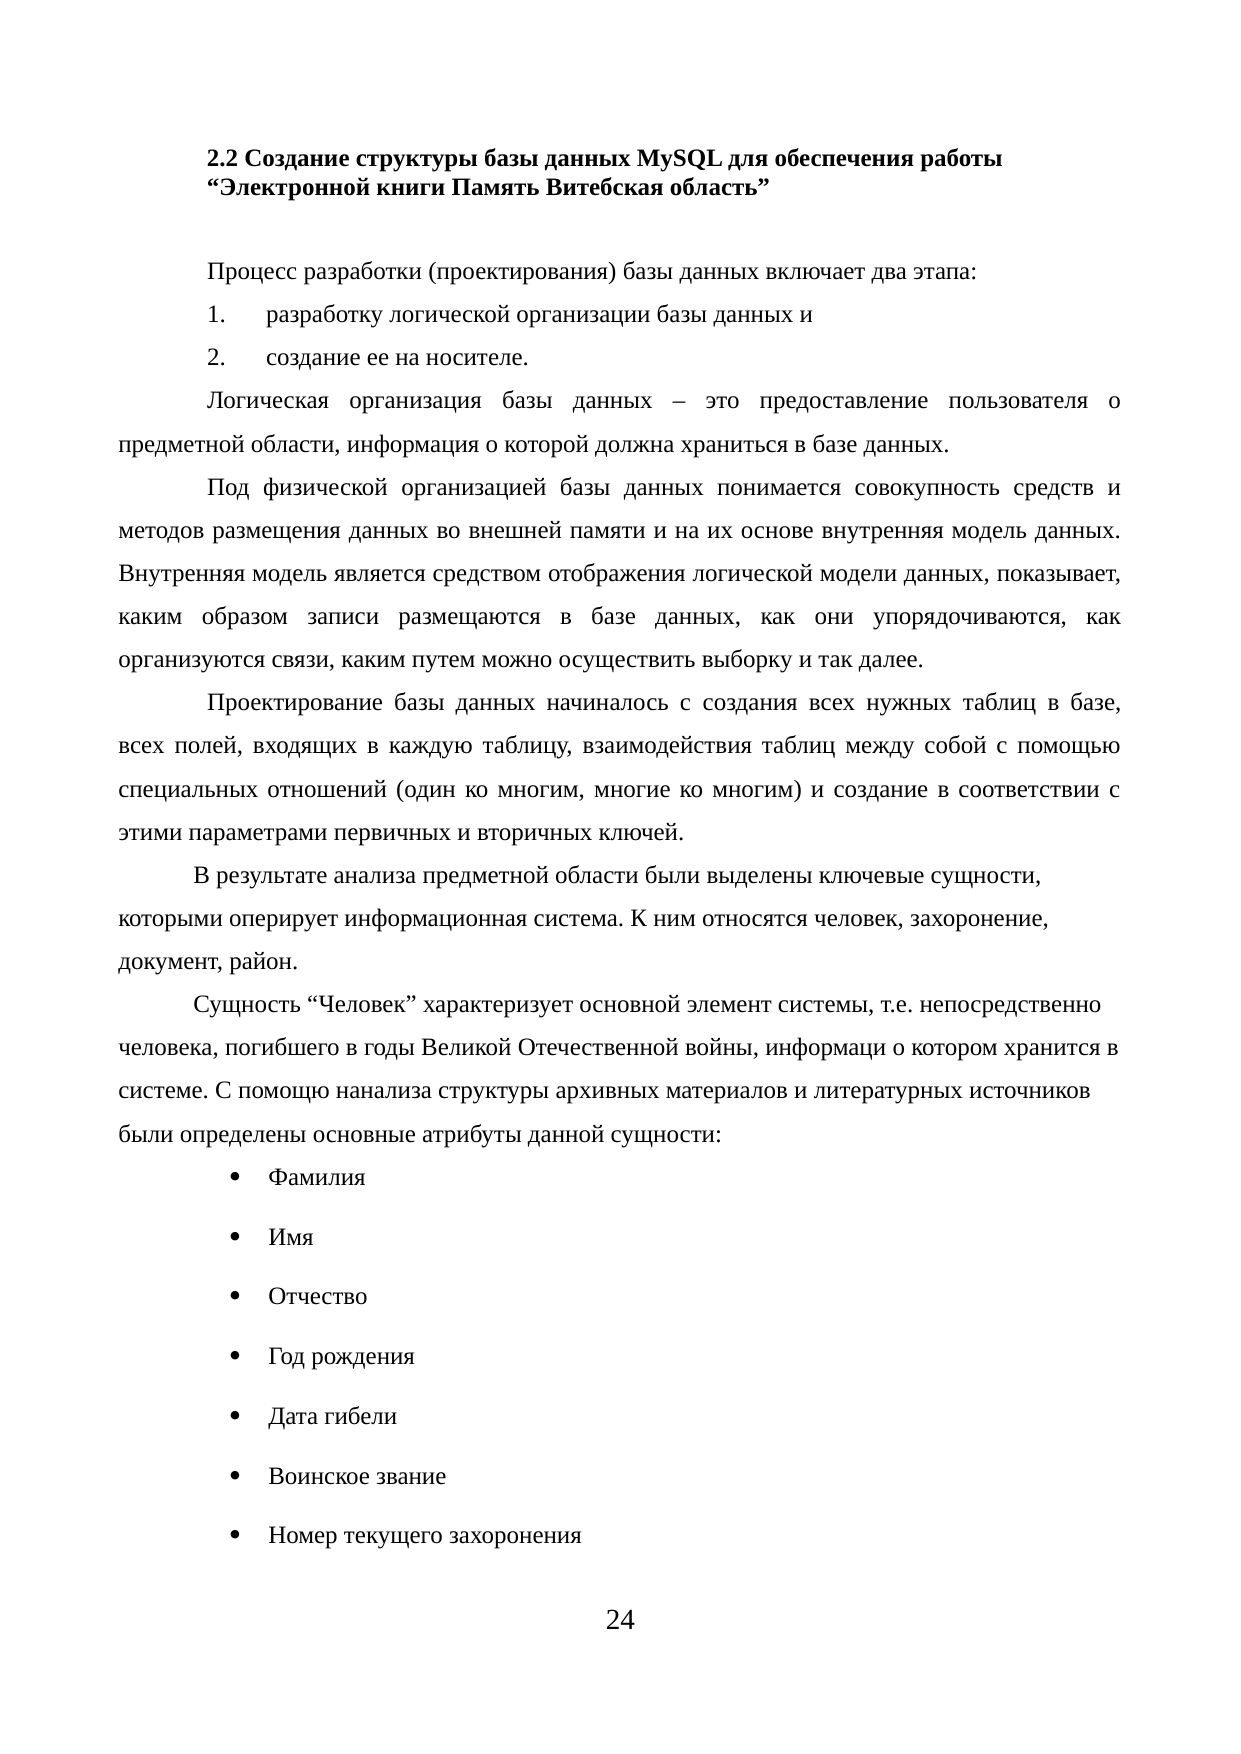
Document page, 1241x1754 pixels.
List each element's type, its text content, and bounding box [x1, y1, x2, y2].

list Фамилия [231, 1162, 1122, 1191]
list создание ее на носителе. [118, 342, 1122, 371]
list Отчество [231, 1281, 1122, 1310]
list разработку логической организации базы данных и [118, 299, 1122, 328]
text Проектирование базы данных начиналось с создания всех нужных таблиц в базе, всех полей, входящих в каждую таблицу, взаимодействия таблиц между собой с помощью специальных отношений (один ко многим, многие ко многим) и создание в соответствии с этими параметрами первичных и вторичных ключей. [118, 687, 1122, 846]
text В результате анализа предметной области были выделены ключевые сущности, которыми оперирует информационная система. К ним относятся человек, захоронение, документ, район. [118, 860, 1122, 975]
list Номер текущего захоронения [231, 1521, 1122, 1549]
subtitle 2.2 Создание структуры базы данных MySQL для обеспечения работы “Электронной книги Память Витебская область” [207, 143, 1122, 201]
text Логическая организация базы данных – это предоставление пользователя о предметной области, информация о которой должна храниться в базе данных. [118, 386, 1122, 457]
text Процесс разработки (проектирования) базы данных включает два этапа: [118, 256, 1122, 285]
list Воинское звание [231, 1461, 1122, 1489]
list Имя [231, 1222, 1122, 1250]
list Дата гибели [231, 1401, 1122, 1430]
list Год рождения [231, 1341, 1122, 1370]
text Сущность “Человек” характеризует основной элемент системы, т.е. непосредственно человека, погибшего в годы Великой Отечественной войны, информаци о котором хранится в системе. С помощю нанализа структуры архивных материалов и литературных источников были определены основные атрибуты данной сущности: [118, 989, 1122, 1147]
text Под физической организацией базы данных понимается совокупность средств и методов размещения данных во внешней памяти и на их основе внутренняя модель данных. Внутренняя модель является средством отображения логической модели данных, показывает, каким образом записи размещаются в базе данных, как они упорядочиваются, как организуются связи, каким путем можно осуществить выборку и так далее. [118, 472, 1122, 673]
